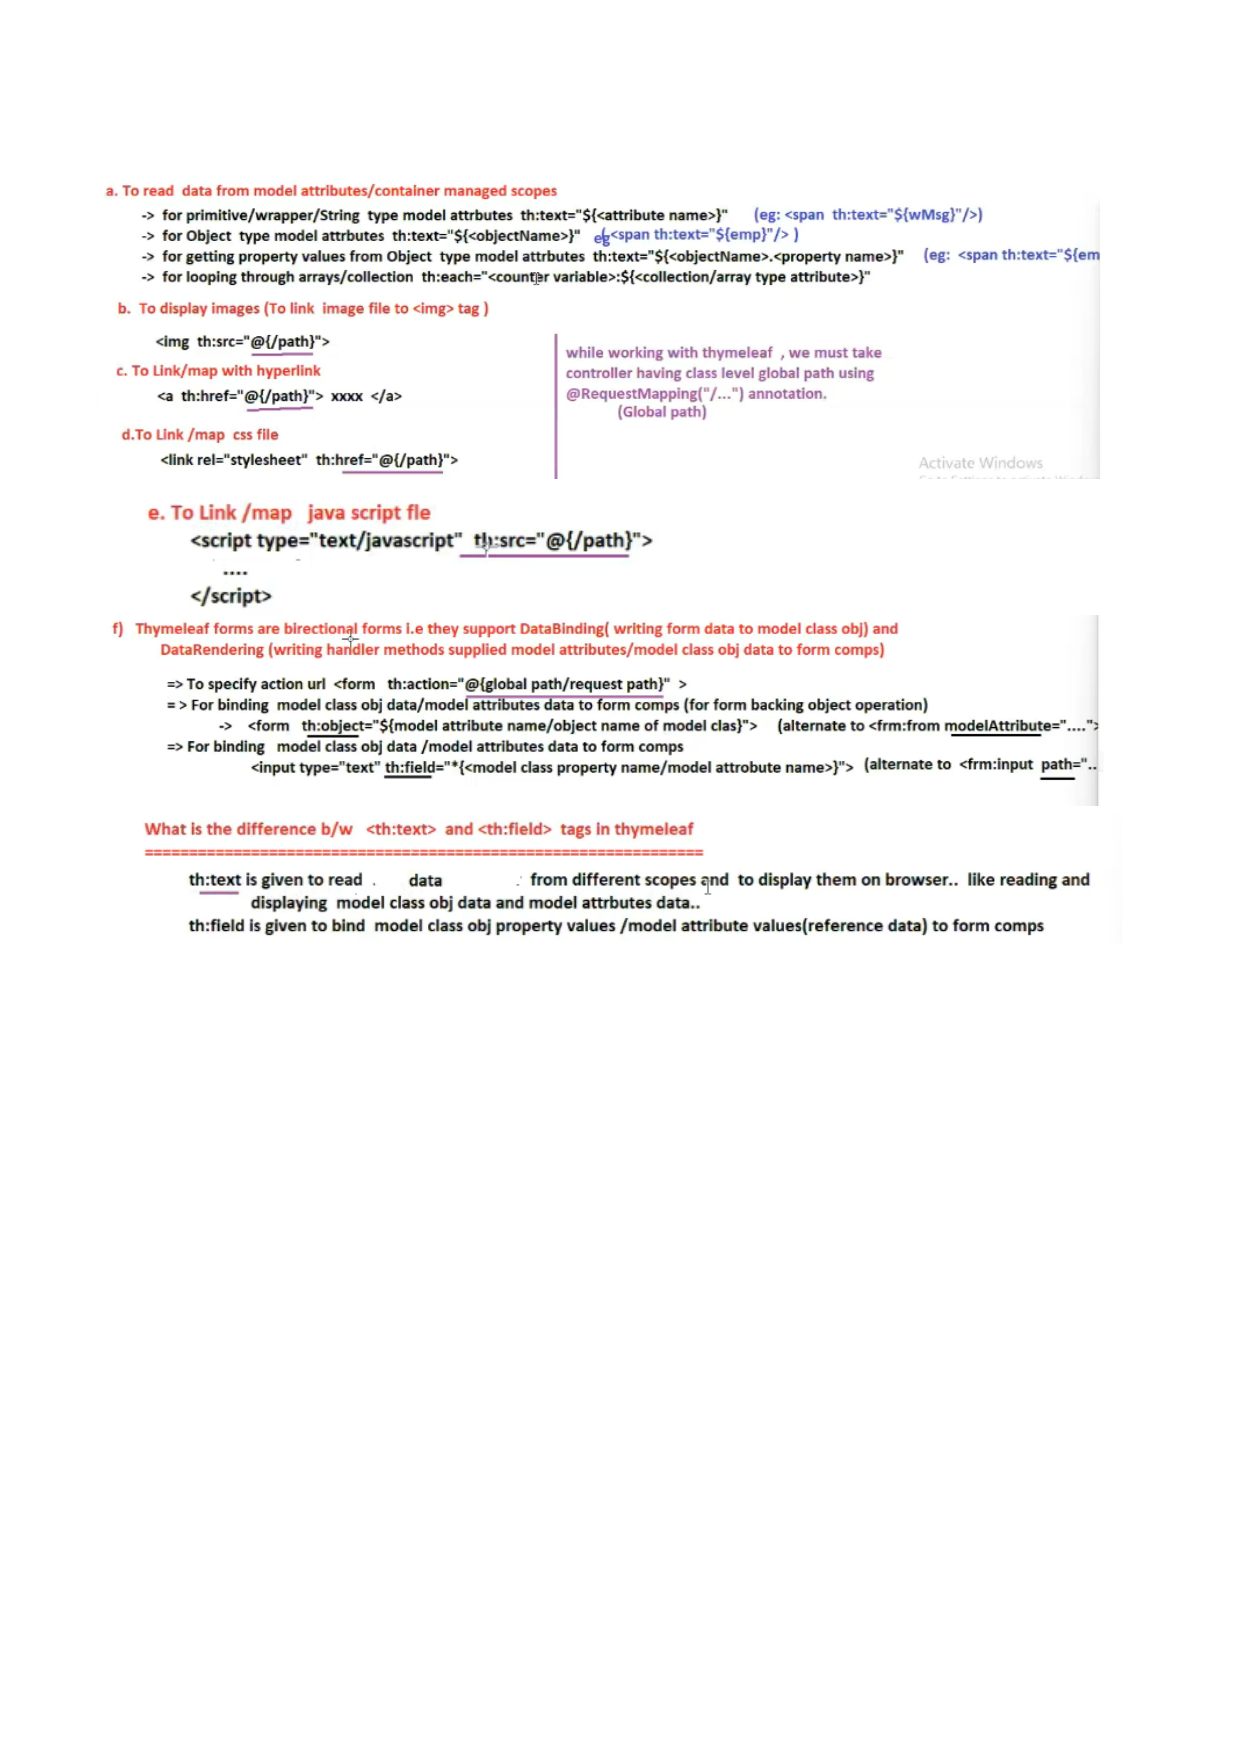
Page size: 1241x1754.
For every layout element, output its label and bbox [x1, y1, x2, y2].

picture [99, 495, 1104, 806]
picture [96, 176, 1101, 479]
picture [118, 814, 1123, 943]
